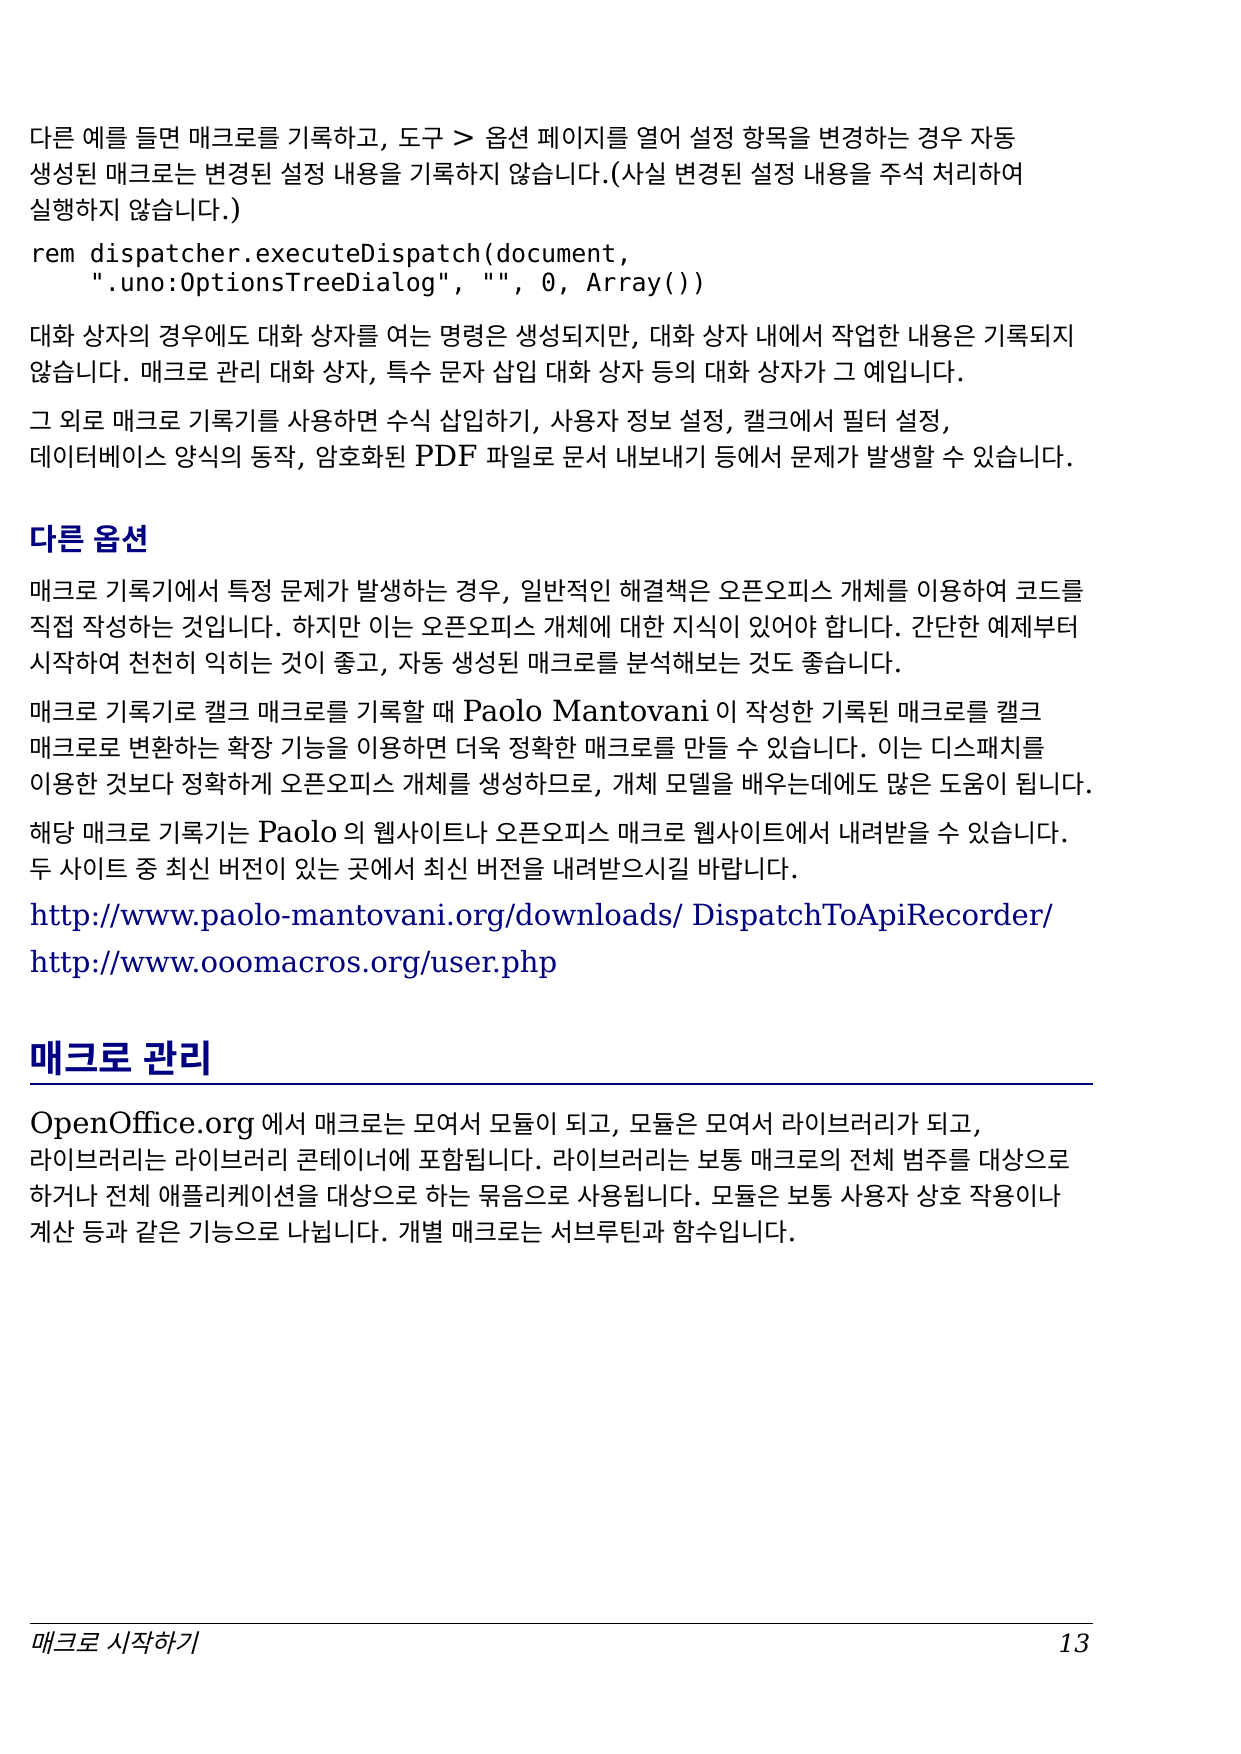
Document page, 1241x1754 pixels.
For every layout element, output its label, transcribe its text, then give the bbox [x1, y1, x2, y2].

subtitle 다른 옵션 [29, 515, 1093, 559]
text 그 외로 매크로 기록기를 사용하면 수식 삽입하기, 사용자 정보 설정, 캘크에서 필터 설정, 데이터베이스 양식의 동작, 암호화된 PDF 파일로 문서 내보내기 등에서 문제가 발생할 수 있습니다. [29, 401, 1093, 473]
text rem dispatcher.executeDispatch(document, ".uno:OptionsTreeDialog", "", 0, Array()) [29, 239, 1093, 298]
text 해당 매크로 기록기는 Paolo의 웹사이트나 오픈오피스 매크로 웹사이트에서 내려받을 수 있습니다. 두 사이트 중 최신 버전이 있는 곳에서 최신 버전을 내려받으시길 바랍니다. [29, 814, 1093, 886]
text 다른 예를 들면 매크로를 기록하고, 도구 > 옵션 페이지를 열어 설정 항목을 변경하는 경우 자동 생성된 매크로는 변경된 설정 내용을 기록하지 않습니다.(사실 변경된 설정 내용을 주석 처리하여 실행하지 않습니다.) [29, 118, 1093, 227]
text http://www.ooomacros.org/user.php [29, 945, 1093, 979]
text 매크로 기록기에서 특정 문제가 발생하는 경우, 일반적인 해결책은 오픈오피스 개체를 이용하여 코드를 직접 작성하는 것입니다. 하지만 이는 오픈오피스 개체에 대한 지식이 있어야 합니다. 간단한 예제부터 시작하여 천천히 익히는 것이 좋고, 자동 생성된 매크로를 분석해보는 것도 좋습니다. [29, 571, 1093, 680]
text 대화 상자의 경우에도 대화 상자를 여는 명령은 생성되지만, 대화 상자 내에서 작업한 내용은 기록되지 않습니다. 매크로 관리 대화 상자, 특수 문자 삽입 대화 상자 등의 대화 상자가 그 예입니다. [29, 316, 1093, 388]
text OpenOffice.org에서 매크로는 모여서 모듈이 되고, 모듈은 모여서 라이브러리가 되고, 라이브러리는 라이브러리 콘테이너에 포함됩니다. 라이브러리는 보통 매크로의 전체 범주를 대상으로 하거나 전체 애플리케이션을 대상으로 하는 묶음으로 사용됩니다. 모듈은 보통 사용자 상호 작용이나 계산 등과 같은 기능으로 나뉩니다. 개별 매크로는 서브루틴과 함수입니다. [29, 1104, 1093, 1249]
text http://www.paolo-mantovani.org/downloads/ DispatchToApiRecorder/ [29, 899, 1093, 933]
subtitle 매크로 관리 [29, 1029, 1093, 1085]
text 매크로 기록기로 캘크 매크로를 기록할 때 Paolo Mantovani이 작성한 기록된 매크로를 캘크 매크로로 변환하는 확장 기능을 이용하면 더욱 정확한 매크로를 만들 수 있습니다. 이는 디스패치를 이용한 것보다 정확하게 오픈오피스 개체를 생성하므로, 개체 모델을 배우는데에도 많은 도움이 됩니다. [29, 692, 1093, 801]
